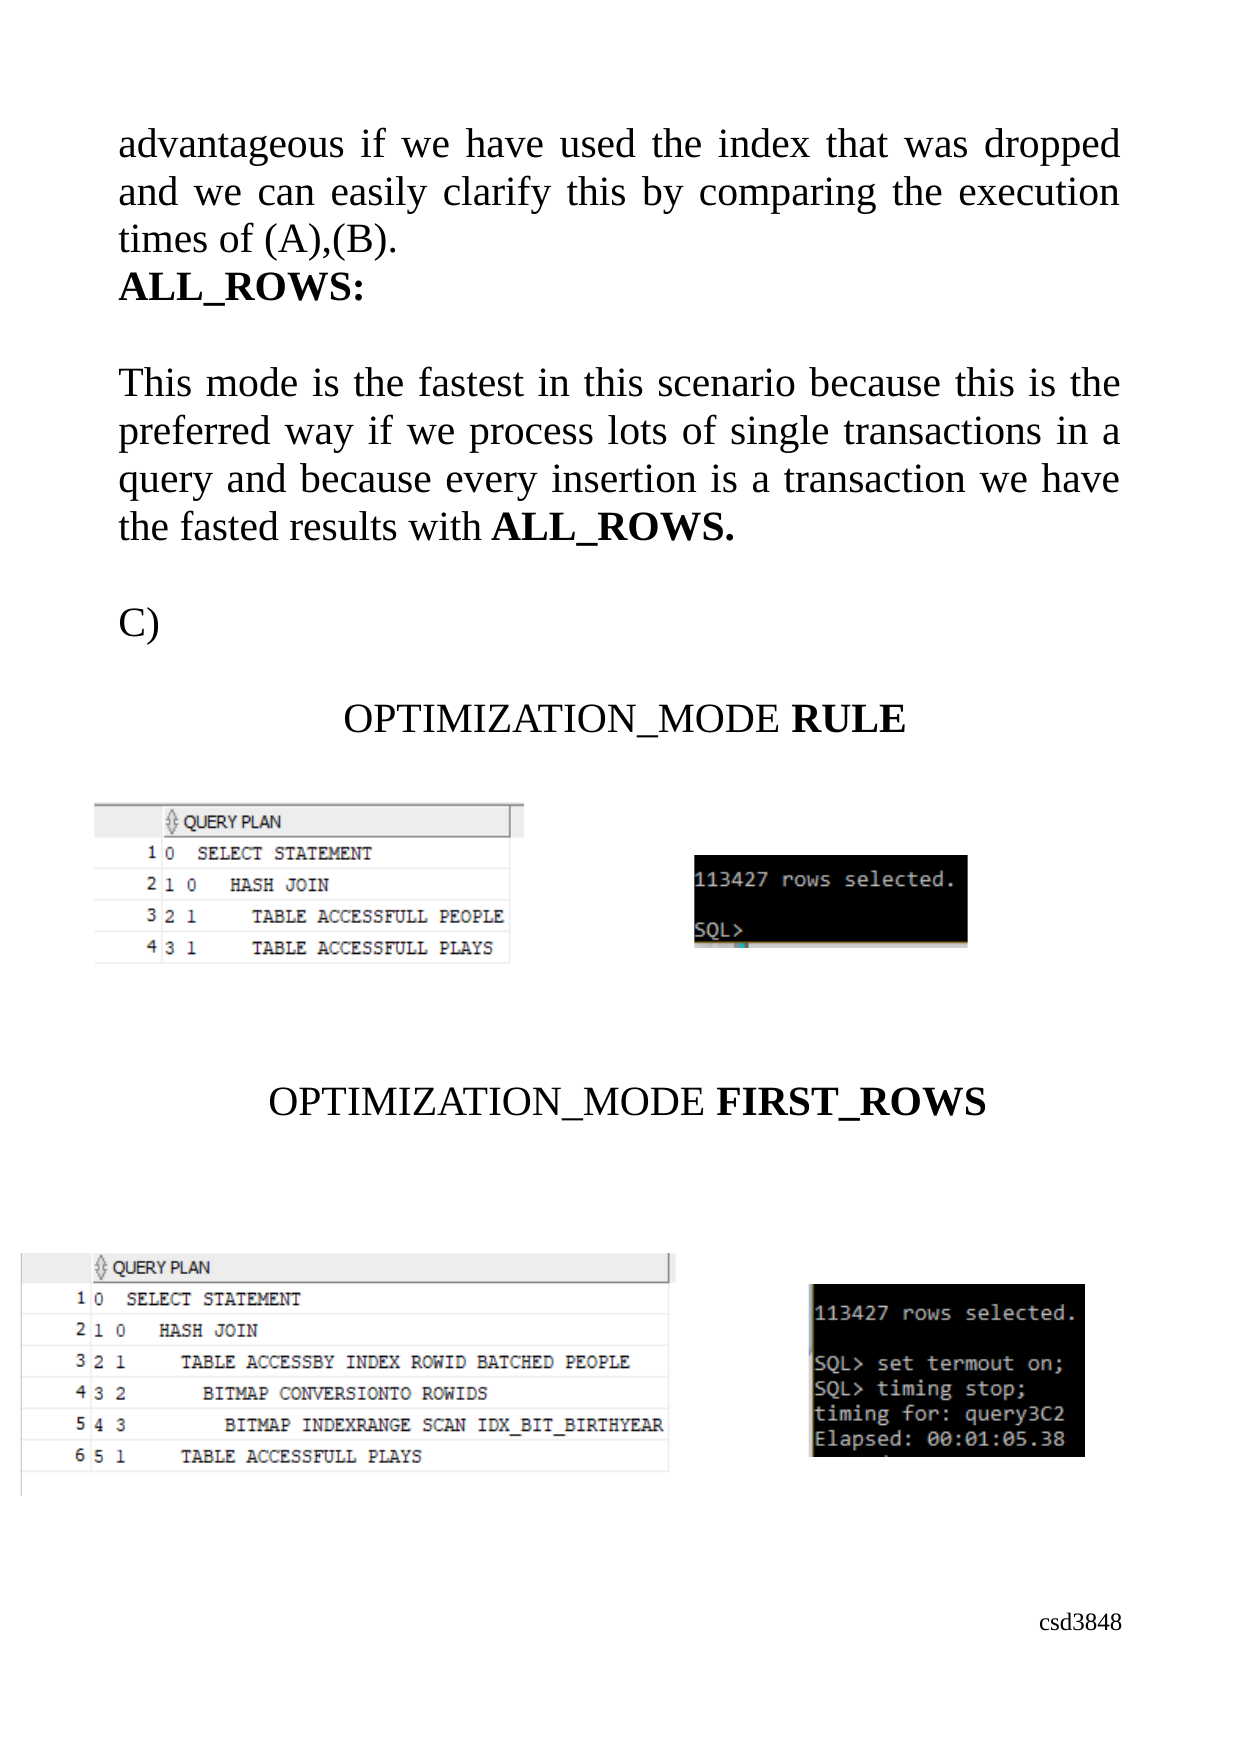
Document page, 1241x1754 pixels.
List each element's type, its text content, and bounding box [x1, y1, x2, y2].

text OPTIMIZATION_MODE FIRST_ROWS [118, 1076, 1122, 1124]
text advantageous if we have used the index that was dropped and we can easily clarify this by comparing the execution times of (A),(B). [118, 118, 1122, 262]
picture [694, 855, 968, 948]
picture [20, 1253, 676, 1496]
picture [94, 801, 524, 975]
text This mode is the fastest in this scenario because this is the preferred way if we process lots of single transactions in a query and because every insertion is a transaction we have the fasted results with ALL_ROWS. [118, 358, 1122, 549]
text OPTIMIZATION_MODE RULE [118, 693, 1122, 741]
text C) [118, 597, 1122, 645]
text ALL_ROWS: [118, 262, 1122, 310]
picture [808, 1284, 1085, 1457]
